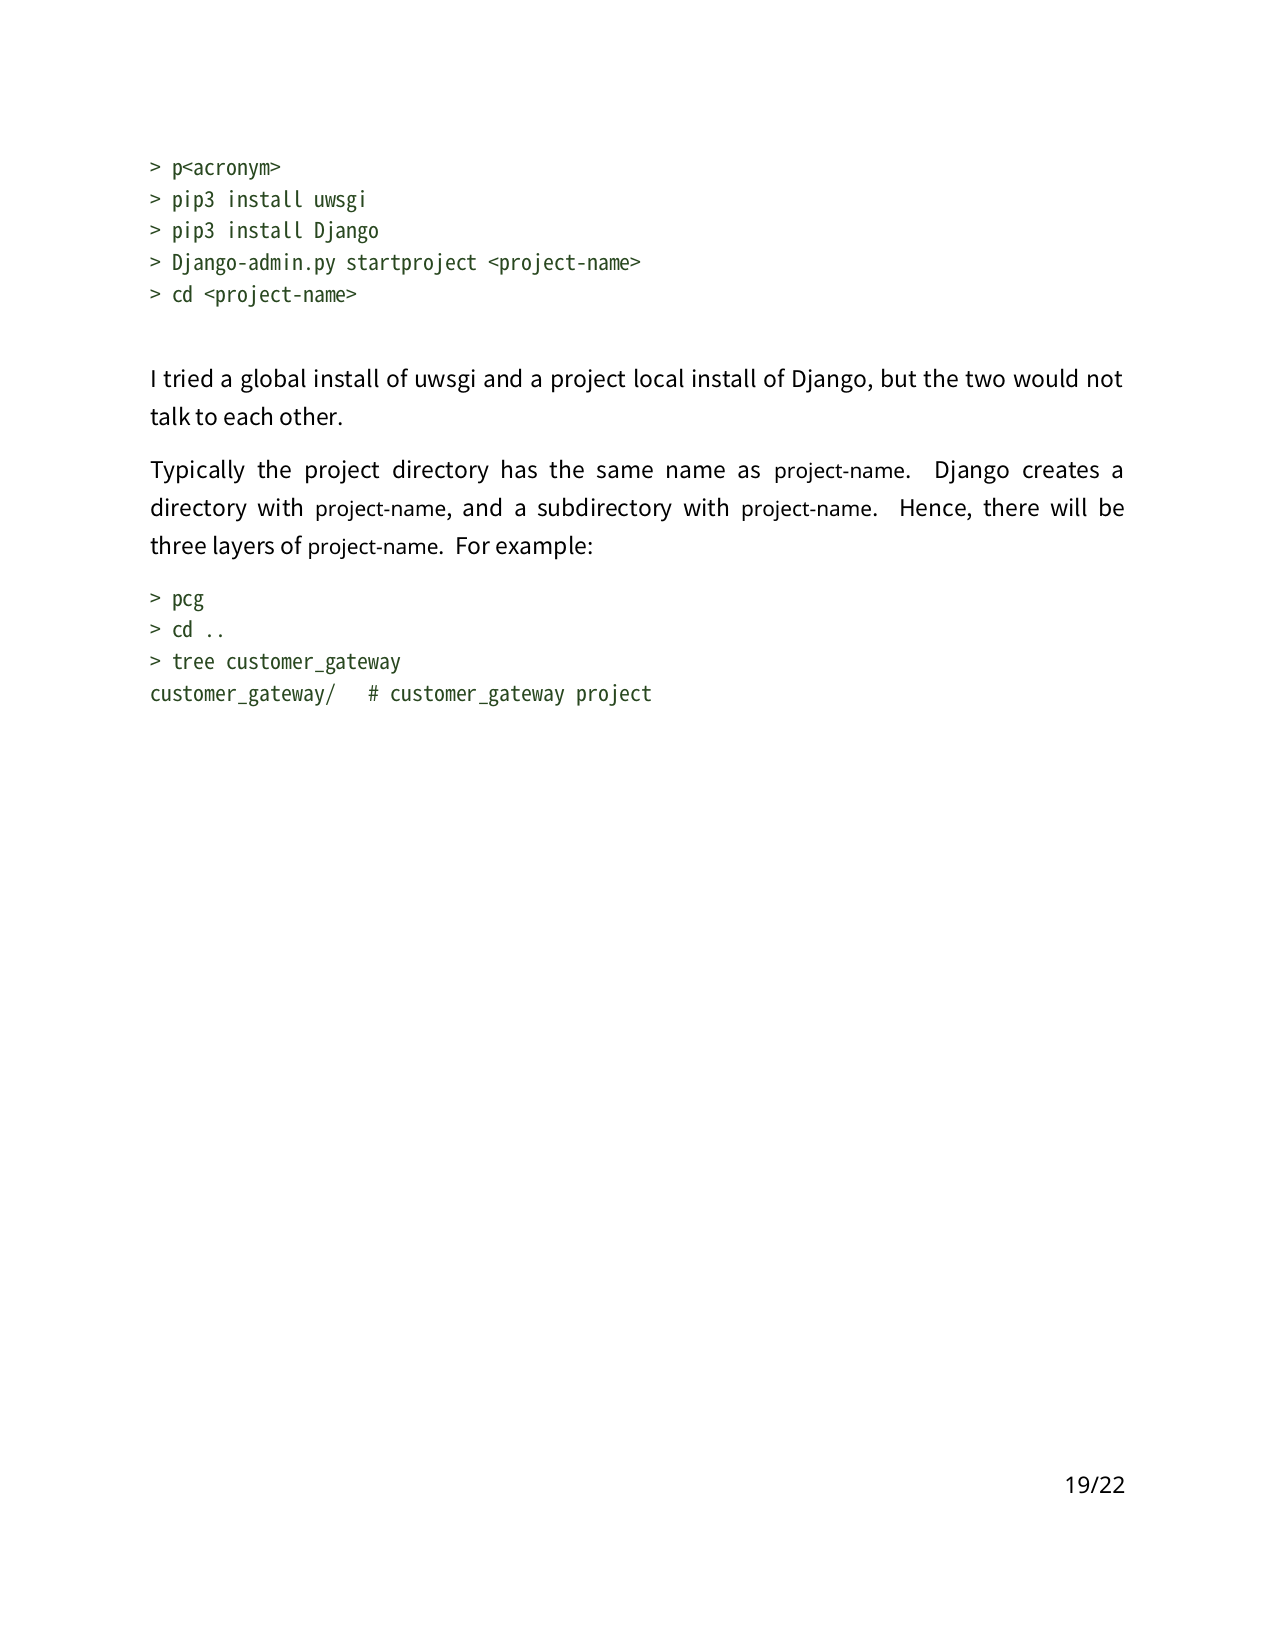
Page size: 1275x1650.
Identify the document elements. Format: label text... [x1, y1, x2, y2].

text Typically the project directory has the same name as project-name. Django creates a directory with project-name, and a subdirectory with project-name. Hence, there will be three layers of project-name. For example: [150, 452, 1125, 561]
text > tree customer_gateway [150, 644, 1125, 676]
text > pip3 install Django [150, 213, 1125, 245]
text > p<acronym> [150, 150, 1125, 182]
text > cd .. [150, 612, 1125, 644]
text > Django-admin.py startproject <project-name> [150, 245, 1125, 277]
text customer_gateway/ # customer_gateway project [150, 676, 1125, 707]
text I tried a global install of uwsgi and a project local install of Django, but the two would not talk to each other. [150, 361, 1125, 432]
text > pcg [150, 581, 1125, 612]
text > pip3 install uwsgi [150, 182, 1125, 213]
text > cd <project-name> [150, 277, 1125, 308]
